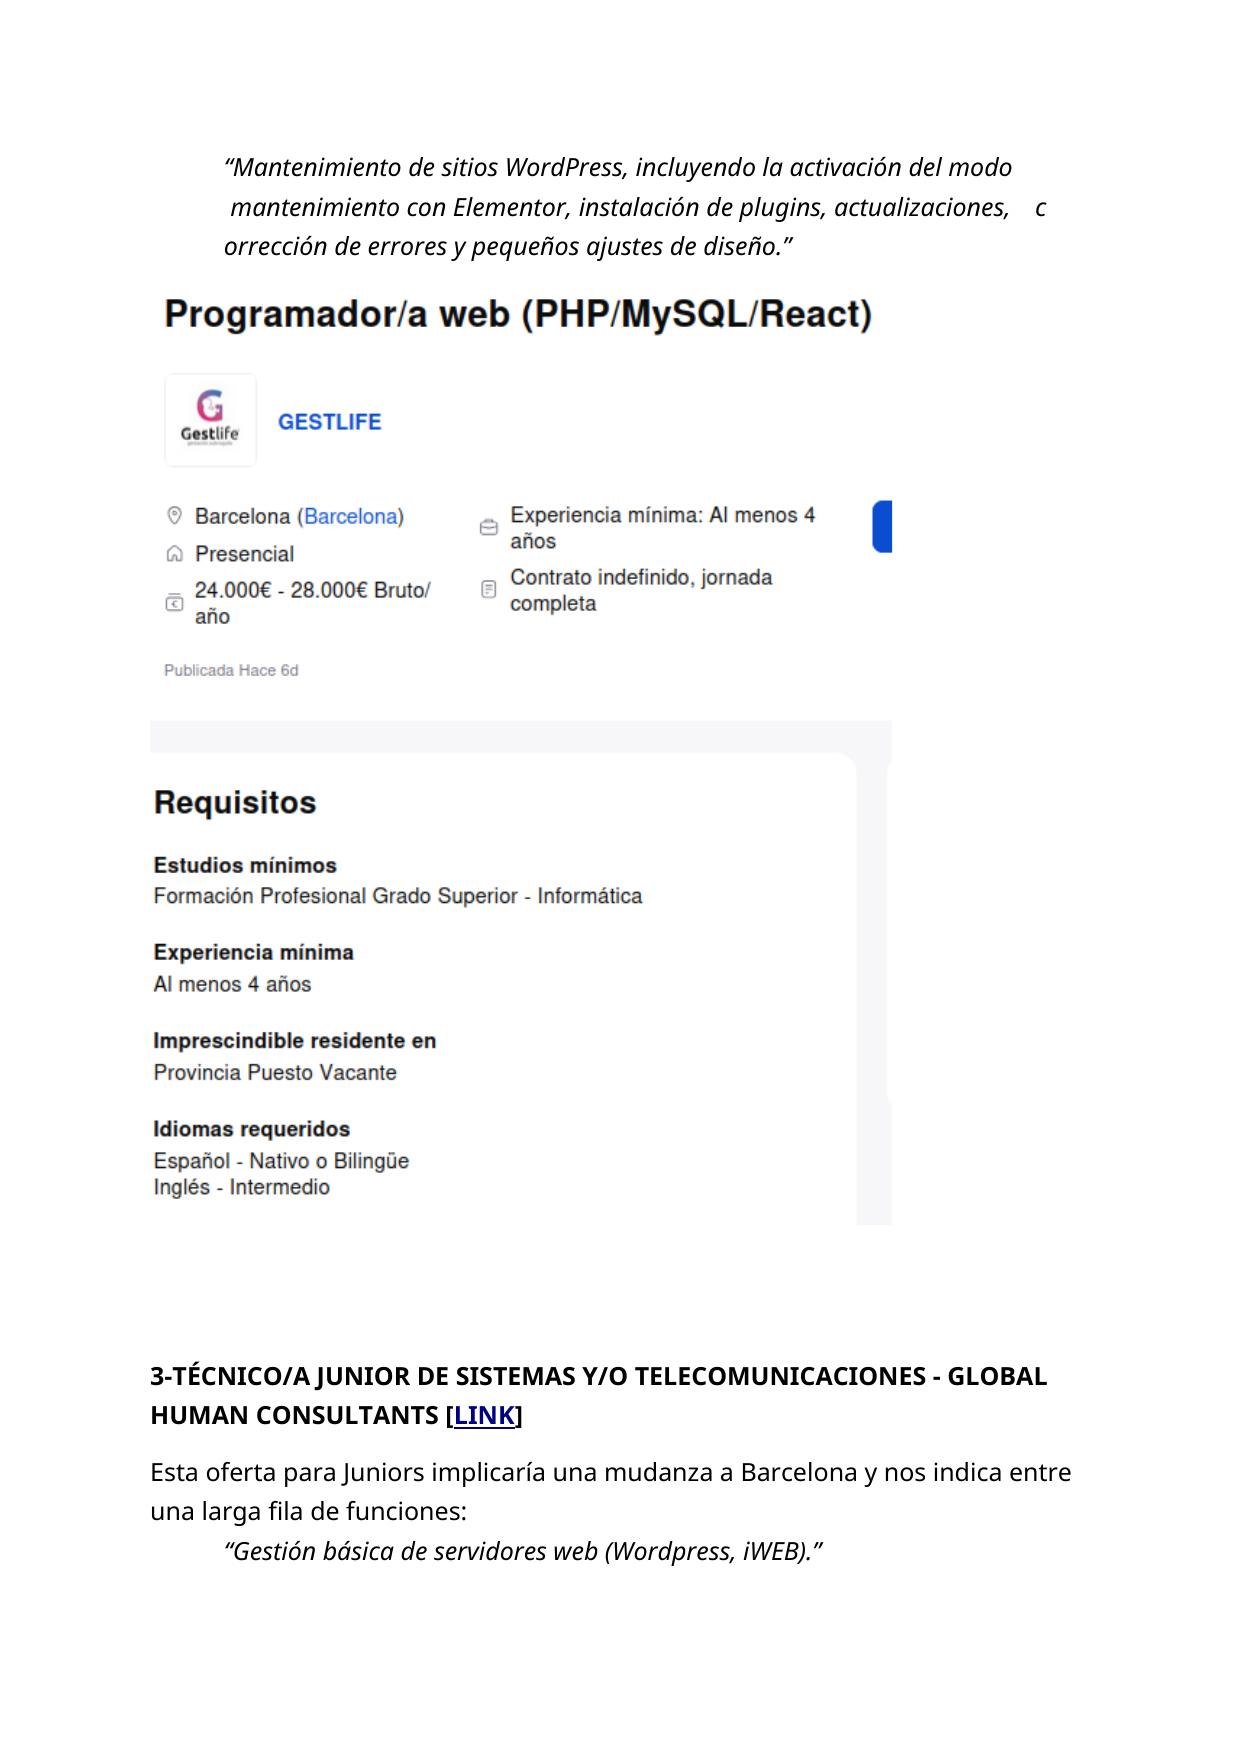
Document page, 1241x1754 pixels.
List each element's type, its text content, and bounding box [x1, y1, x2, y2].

text Esta oferta para Juniors implicaría una mudanza a Barcelona y nos indica entre una larga fila de funciones: “Gestión básica de servidores web (Wordpress, iWEB).” [150, 1454, 1090, 1567]
text “Mantenimiento de sitios WordPress, incluyendo la activación del modo mantenimiento con Elementor, instalación de plugins, actualizaciones, c orrección de errores y pequeños ajustes de diseño.” [150, 150, 1090, 263]
text 3-TÉCNICO/A JUNIOR DE SISTEMAS Y/O TELECOMUNICACIONES - GLOBAL HUMAN CONSULTANTS [LINK] [150, 1358, 1090, 1432]
